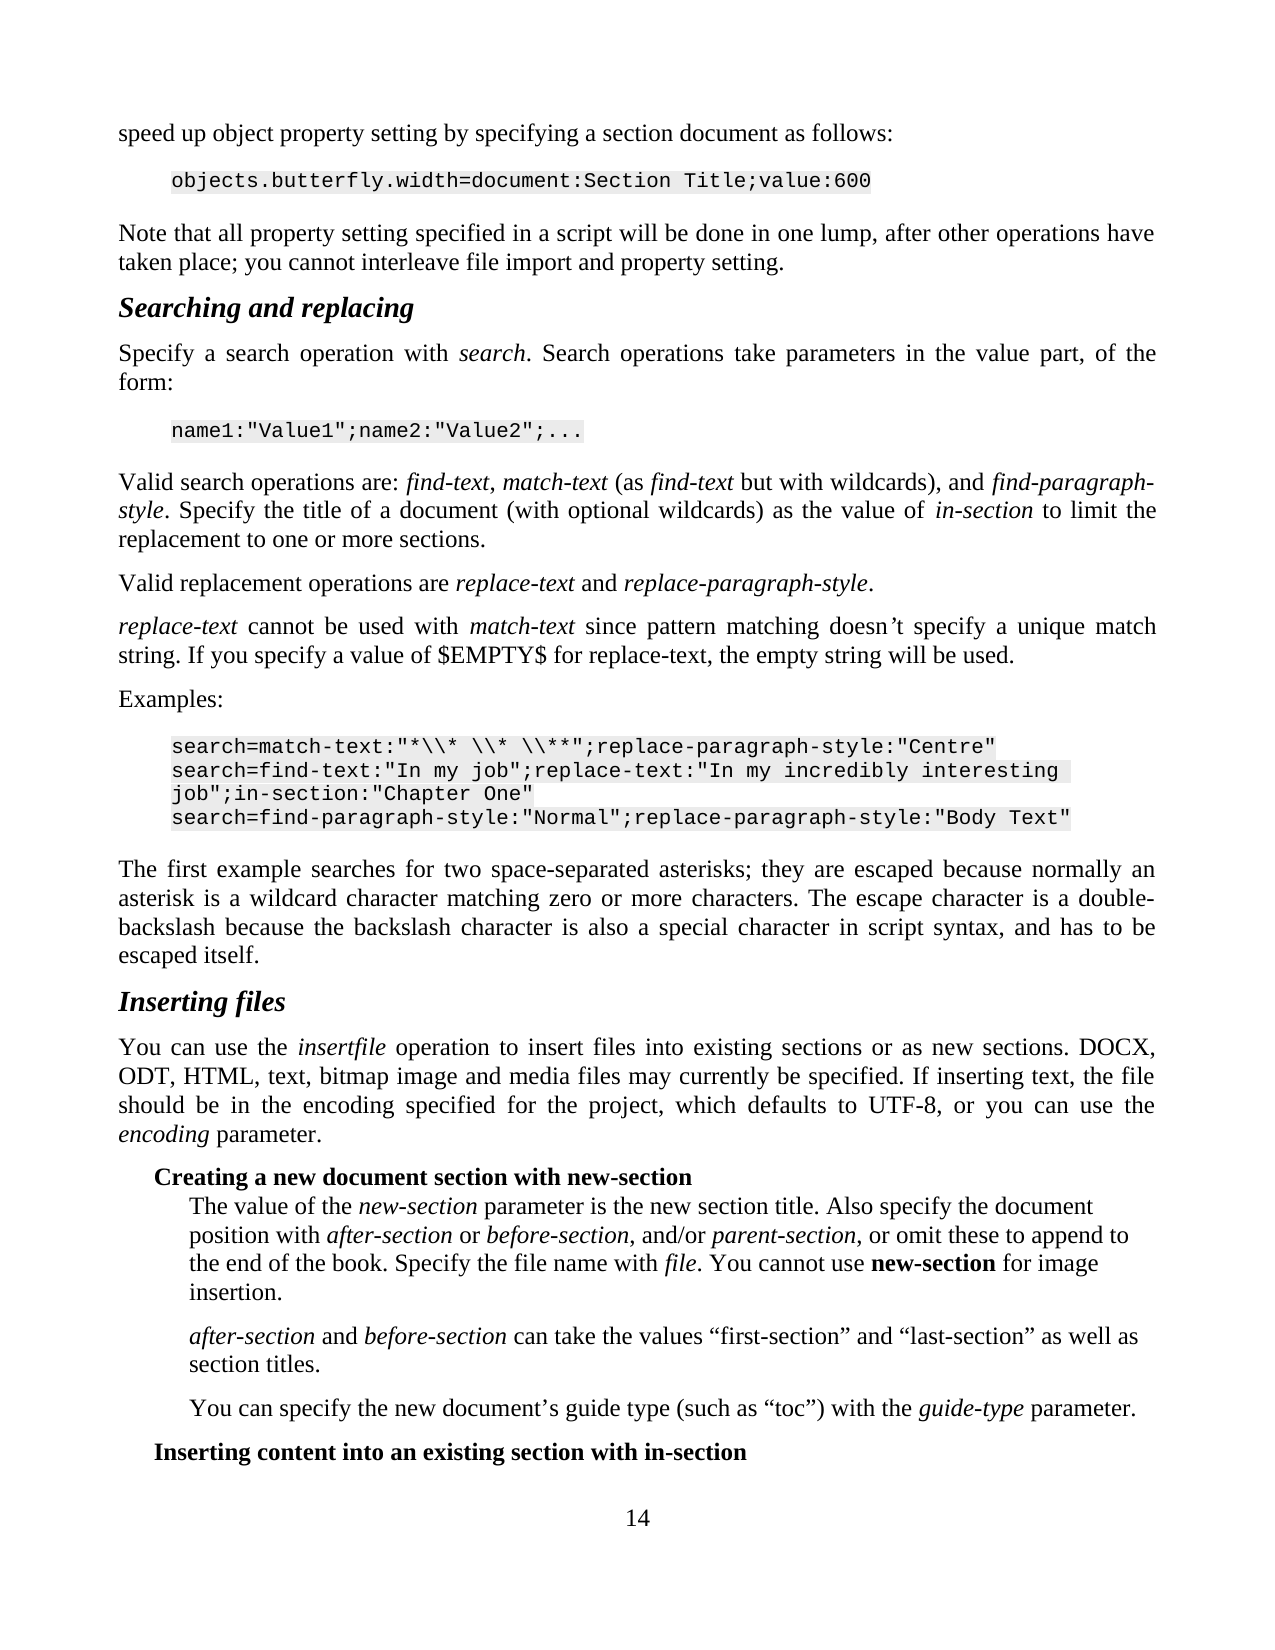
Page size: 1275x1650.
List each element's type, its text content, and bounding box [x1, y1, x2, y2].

text Examples: [118, 684, 1157, 712]
text search=match-text:"*\\* \\* \\**";replace-paragraph-style:"Centre" [996, 736, 1157, 760]
text search=find-paragraph-style:"Normal";replace-paragraph-style:"Body Text" [1071, 807, 1157, 831]
text name1:"Value1";name2:"Value2";... [171, 419, 1157, 443]
text objects.butterfly.width=document:Section Title;value:600 [871, 171, 1157, 194]
subtitle Inserting files [118, 984, 1157, 1018]
text speed up object property setting by specifying a section document as follows: [118, 118, 1157, 147]
text after-section and before-section can take the values “first-section” and “last-section” as well as section titles. [189, 1321, 1157, 1378]
text Specify a search operation with search. Search operations take parameters in the value part, of the form: [118, 338, 1157, 396]
text You can use the insertfile operation to insert files into existing sections or as new sections. DOCX, ODT, HTML, text, bitmap image and media files may currently be specified. If inserting text, the file should be in the encoding specified for the project, which defaults to UTF-8, or you can use the encoding parameter. [118, 1032, 1157, 1147]
text Valid replacement operations are replace-text and replace-paragraph-style. [118, 568, 1157, 597]
text Inserting content into an existing section with in-section [153, 1437, 1157, 1465]
text search=find-text:"In my job";replace-text:"In my incredibly interesting job";in-section:"Chapter One" [171, 760, 1157, 807]
text The first example searches for two space-separated asterisks; they are escaped because normally an asterisk is a wildcard character matching zero or more characters. The escape character is a double-backslash because the backslash character is also a special character in script syntax, and has to be escaped itself. [118, 854, 1157, 969]
text replace-text cannot be used with match-text since pattern matching doesn’t specify a unique match string. If you specify a value of $EMPTY$ for replace-text, the empty string will be used. [118, 611, 1157, 669]
subtitle Searching and replacing [118, 290, 1157, 324]
text Valid search operations are: find-text, match-text (as find-text but with wildcards), and find-paragraph-style. Specify the title of a document (with optional wildcards) as the value of in-section to limit the replacement to one or more sections. [118, 467, 1157, 553]
text The value of the new-section parameter is the new section title. Also specify the document position with after-section or before-section, and/or parent-section, or omit these to append to the end of the book. Specify the file name with file. You cannot use new-section for image insertion. [189, 1191, 1157, 1306]
text Creating a new document section with new-section [153, 1162, 1157, 1191]
text Note that all property setting specified in a script will be done in one lump, after other operations have taken place; you cannot interleave file import and property setting. [118, 218, 1157, 275]
text You can specify the new document’s guide type (such as “toc”) with the guide-type parameter. [189, 1393, 1157, 1422]
